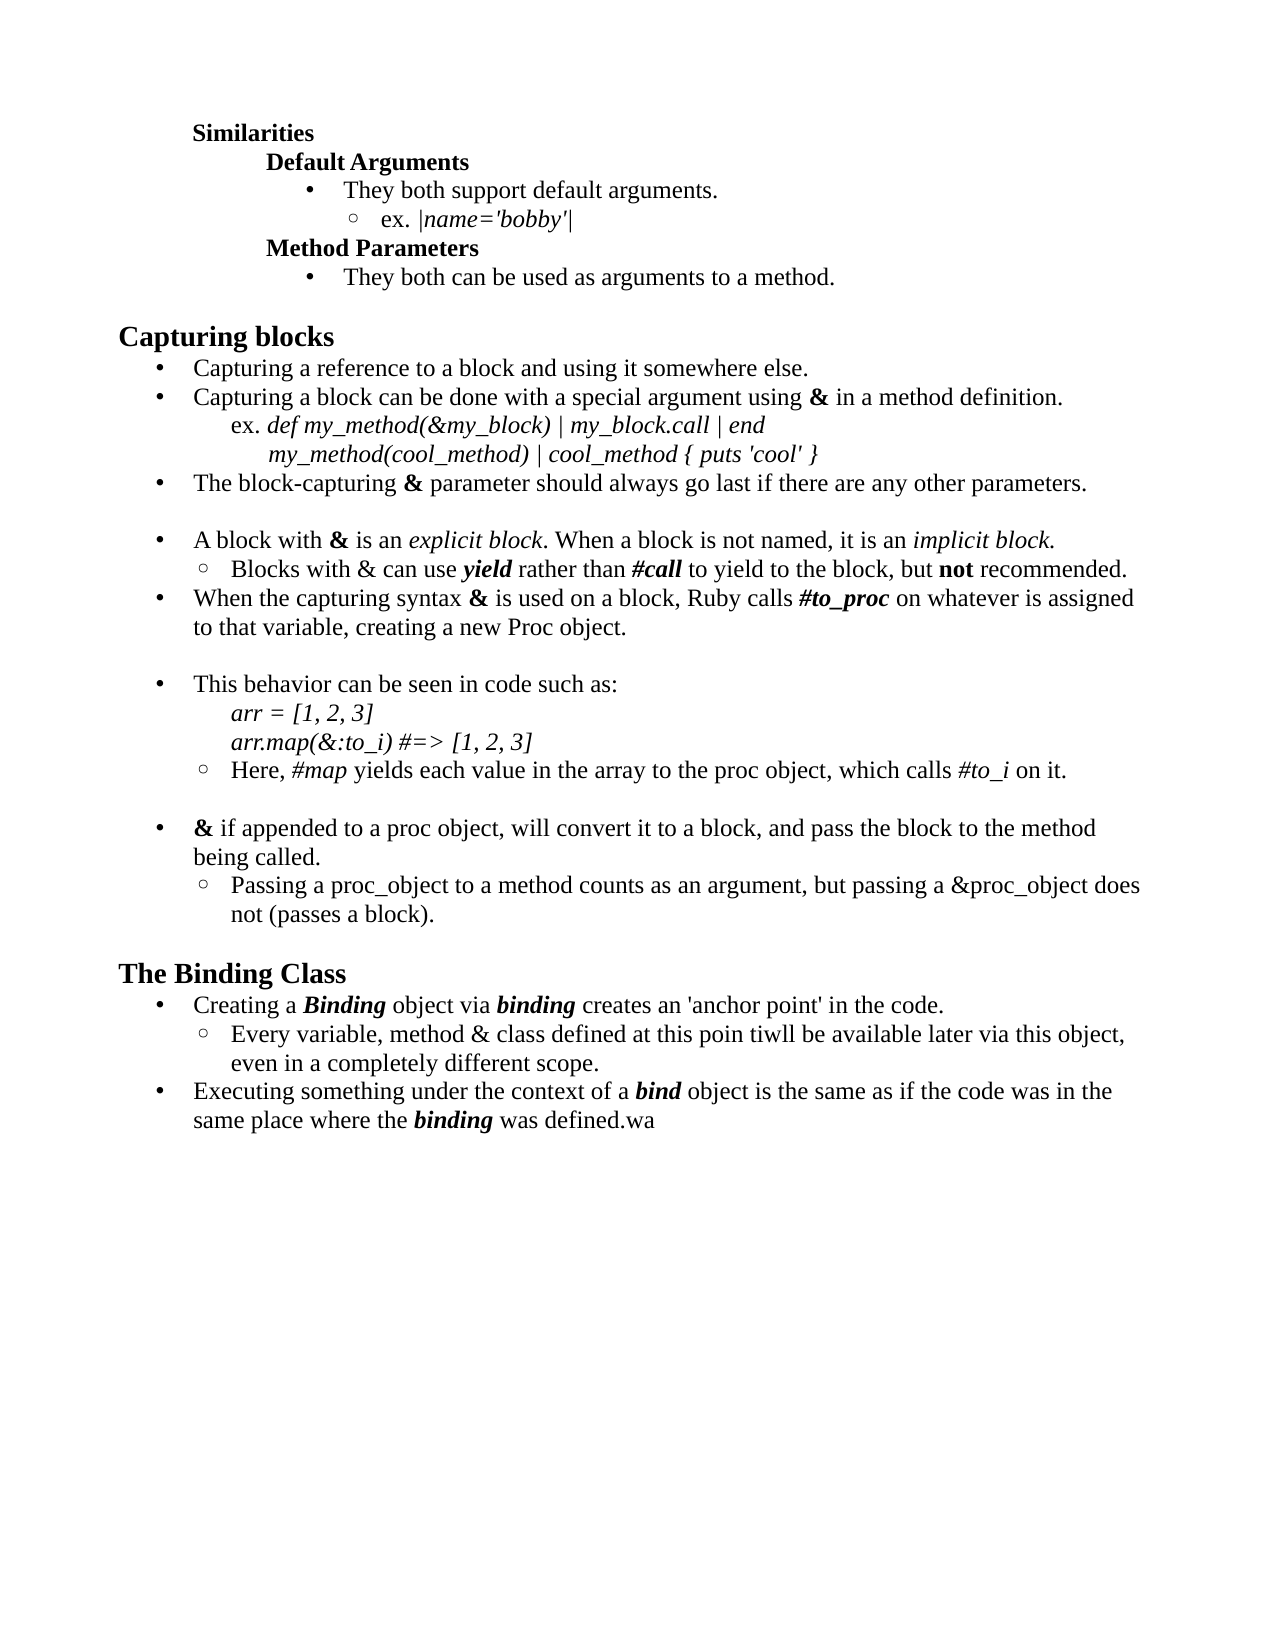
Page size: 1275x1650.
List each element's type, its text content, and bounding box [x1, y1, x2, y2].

list ex. def my_method(&my_block) | my_block.call | end [193, 410, 1157, 439]
list A block with & is an explicit block. When a block is not named, it is an implicit block. [156, 525, 1157, 554]
list Creating a Binding object via binding creates an 'anchor point' in the code. [156, 990, 1157, 1019]
list Executing something under the context of a bind object is the same as if the code was in the same place where the binding was defined.wa [156, 1076, 1157, 1134]
list When the capturing syntax & is used on a block, Ruby calls #to_proc on whatever is assigned to that variable, creating a new Proc object. [156, 583, 1157, 640]
list ex. |name='bobby'| [343, 204, 1157, 233]
list Passing a proc_object to a method counts as an argument, but passing a &proc_object does not (passes a block). [193, 870, 1157, 928]
text Similarities [118, 118, 1157, 147]
list & if appended to a proc object, will convert it to a block, and pass the block to the method being called. [156, 813, 1157, 870]
text Capturing blocks [118, 319, 1157, 353]
list Capturing a reference to a block and using it somewhere else. [156, 353, 1157, 382]
list Blocks with & can use yield rather than #call to yield to the block, but not recommended. [193, 554, 1157, 583]
list They both support default arguments. [306, 176, 1157, 204]
list Here, #map yields each value in the array to the proc object, which calls #to_i on it. [193, 755, 1157, 784]
list arr = [1, 2, 3] [193, 698, 1157, 727]
list arr.map(&:to_i) #=> [1, 2, 3] [193, 727, 1157, 755]
list The block-capturing & parameter should always go last if there are any other parameters. [156, 468, 1157, 497]
text The Binding Class [118, 957, 1157, 990]
list This behavior can be seen in code such as: [156, 669, 1157, 698]
list They both can be used as arguments to a method. [306, 262, 1157, 291]
list my_method(cool_method) | cool_method { puts 'cool' } [231, 439, 1157, 468]
text Method Parameters [118, 233, 1157, 262]
list Every variable, method & class defined at this poin tiwll be available later via this object, even in a completely different scope. [193, 1019, 1157, 1076]
text Default Arguments [118, 147, 1157, 176]
list Capturing a block can be done with a special argument using & in a method definition. [156, 382, 1157, 410]
